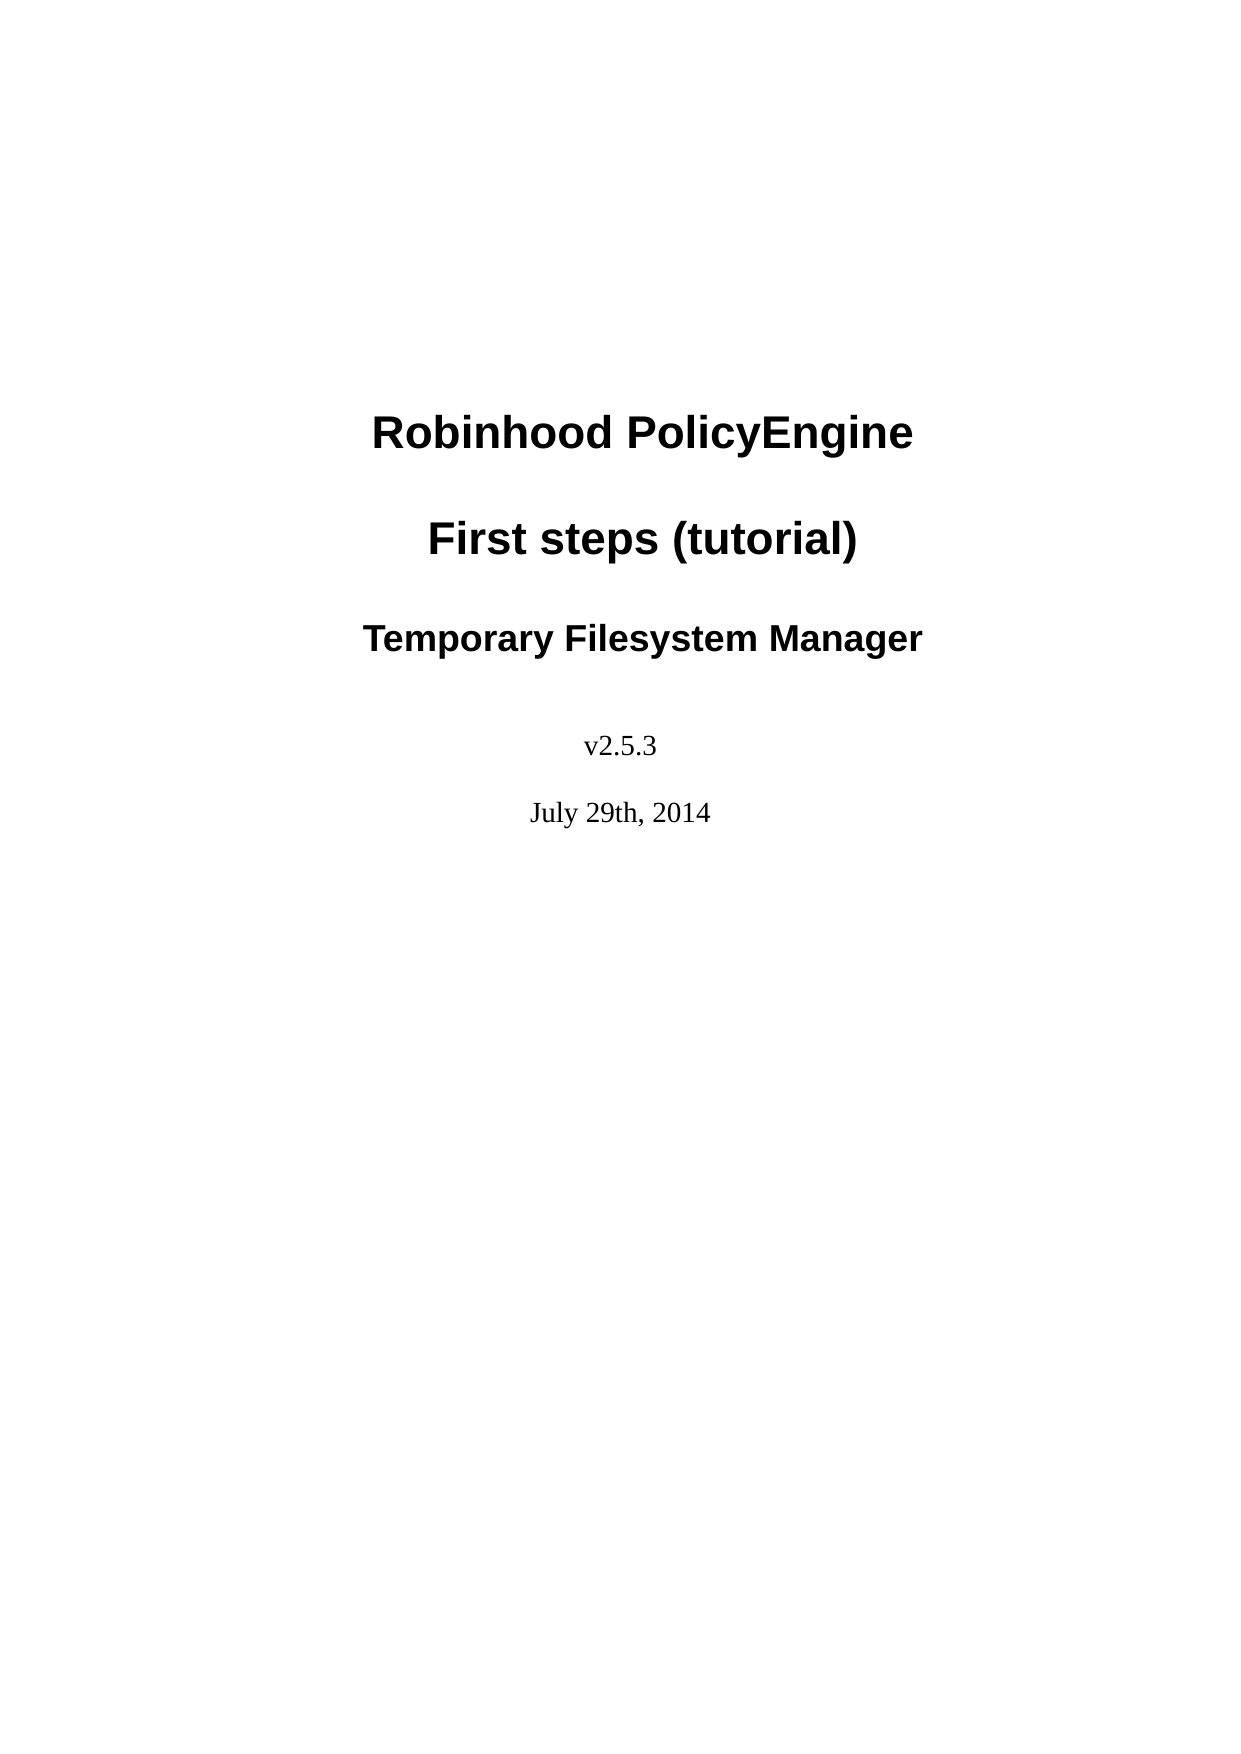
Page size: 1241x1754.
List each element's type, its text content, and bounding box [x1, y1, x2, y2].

subtitle Robinhood PolicyEngine First steps (tutorial) Temporary Filesystem Manager [148, 406, 1093, 660]
text v2.5.3 [148, 728, 1093, 762]
text July 29th, 2014 [148, 795, 1093, 829]
